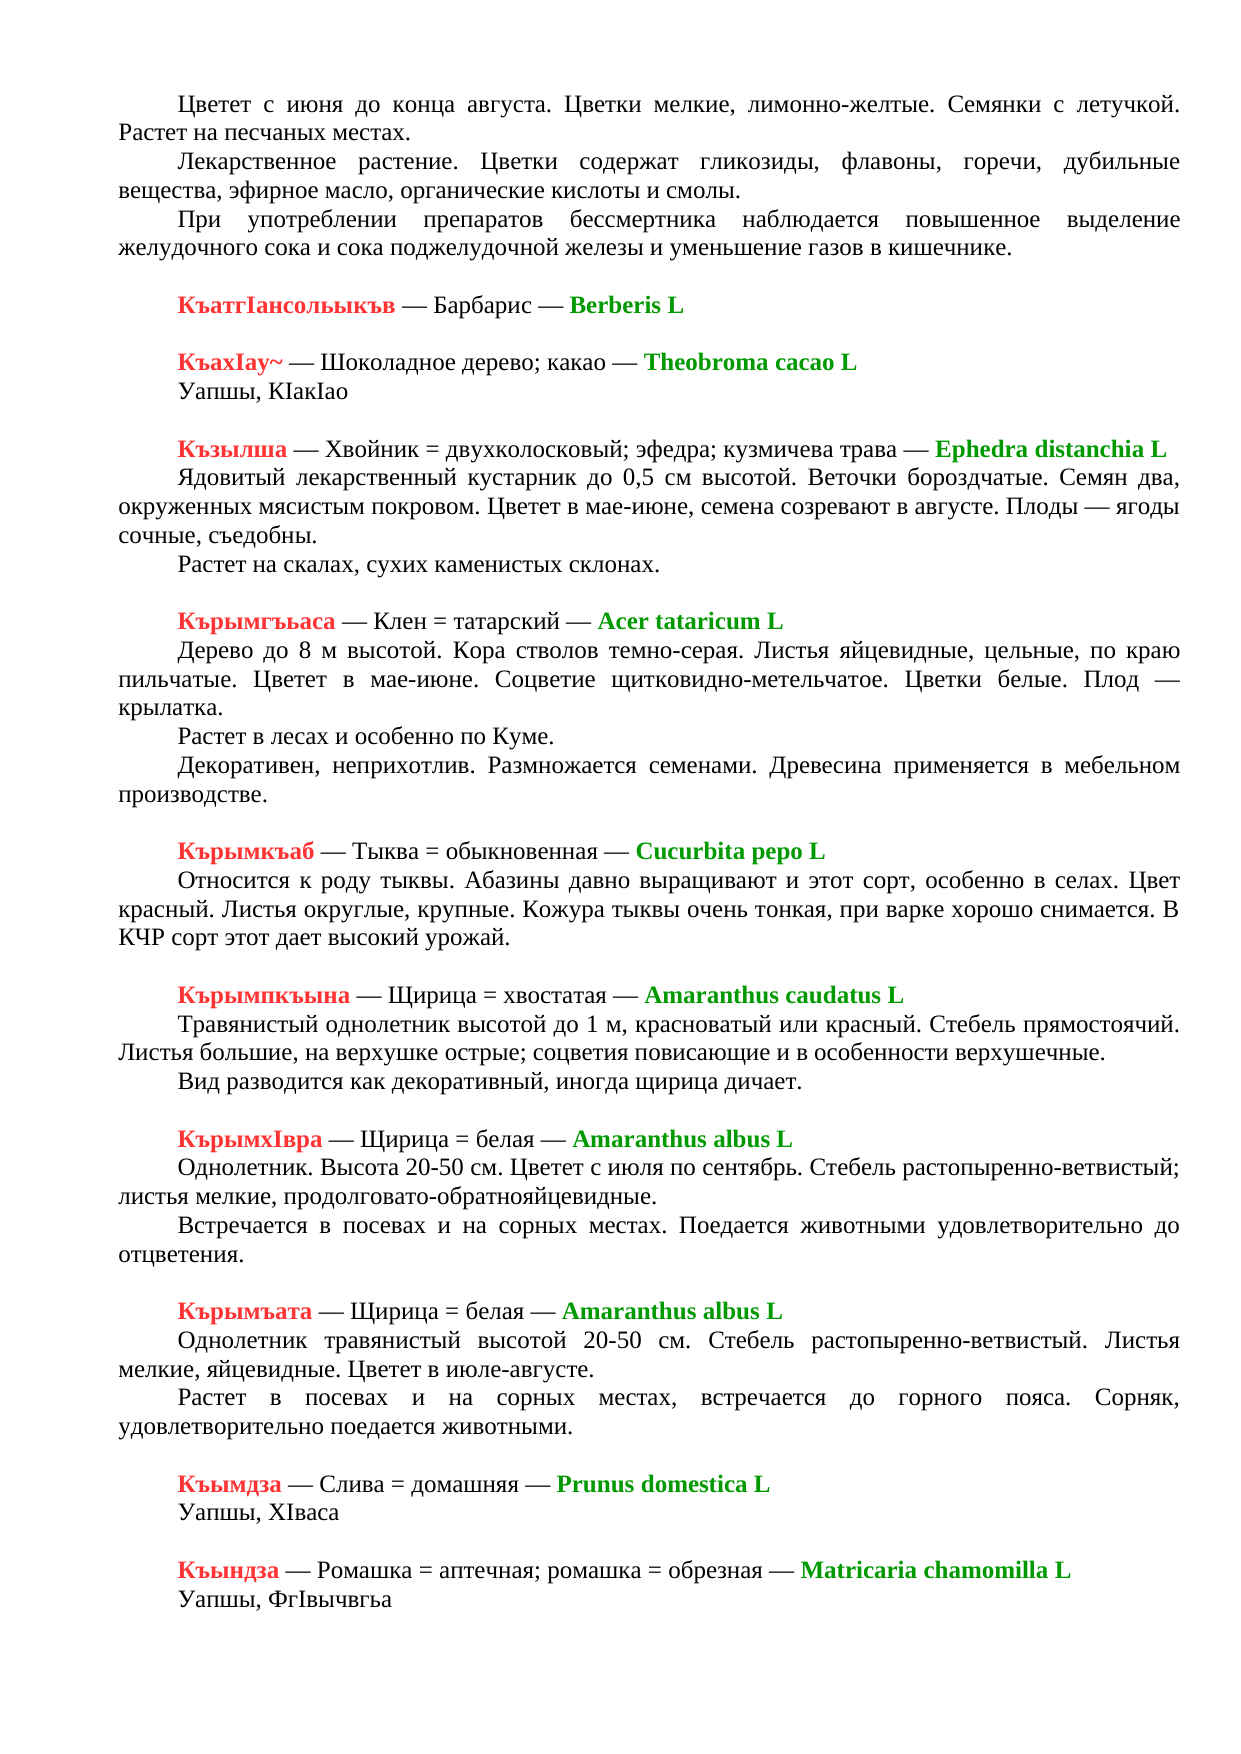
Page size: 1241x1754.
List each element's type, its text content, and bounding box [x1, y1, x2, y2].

text Уапшы, ХIваса [118, 1497, 1181, 1526]
text КърымхIвра — Щирица = белая — Amaranthus albus L [118, 1124, 1181, 1152]
text Цветет с июня до конца августа. Цветки мелкие, лимонно-желтые. Семянки с летучкой. Растет на песчаных местах. [118, 89, 1181, 146]
text КъахIау~ — Шоколадное дерево; какао — Theobroma cacao L [118, 347, 1181, 376]
text Къзылша — Хвойник = двухколосковый; эфедра; кузмичева трава — Ephedra distanchia L [118, 434, 1181, 462]
text Растет в посевах и на сорных местах, встречается до горного пояса. Сорняк, удовлетворительно поедается животными. [118, 1382, 1181, 1440]
text Травянистый однолетник высотой до 1 м, красноватый или красный. Стебель прямостоячий. Листья большие, на верхушке острые; соцветия повисающие и в особенности верхушечные. [118, 1009, 1181, 1066]
text Уапшы, КIакIао [118, 376, 1181, 405]
text Кърымпкъына — Щирица = хвостатая — Amaranthus caudatus L [118, 980, 1181, 1009]
text Растет на скалах, сухих каменистых склонах. [118, 549, 1181, 577]
text Уапшы, ФгIвычвгьа [118, 1584, 1181, 1612]
text Кърымкъаб — Тыква = обыкновенная — Cucurbita pepo L [118, 836, 1181, 865]
text Къындза — Ромашка = аптечная; ромашка = обрезная — Matricaria chamomilla L [118, 1555, 1181, 1584]
text Однолетник. Высота 20-50 см. Цветет с июля по сентябрь. Стебель растопыренно-ветвистый; листья мелкие, продолговато-обратнояйцевидные. [118, 1152, 1181, 1210]
text Встречается в посевах и на сорных местах. Поедается животными удовлетворительно до отцветения. [118, 1210, 1181, 1267]
text При употреблении препаратов бессмертника наблюдается повышенное выделение желудочного сока и сока поджелудочной железы и уменьшение газов в кишечнике. [118, 204, 1181, 261]
text Ядовитый лекарственный кустарник до 0,5 см высотой. Веточки бороздчатые. Семян два, окруженных мясистым покровом. Цветет в мае-июне, семена созревают в августе. Плоды — ягоды сочные, съедобны. [118, 462, 1181, 549]
text Кърымгъьаса — Клен = татарский — Acer tataricum L [118, 606, 1181, 635]
text Къымдза — Слива = домашняя — Prunus domestica L [118, 1469, 1181, 1497]
text Относится к роду тыквы. Абазины давно выращивают и этот сорт, особенно в селах. Цвет красный. Листья округлые, крупные. Кожура тыквы очень тонкая, при варке хорошо снимается. В КЧР сорт этот дает высокий урожай. [118, 865, 1181, 951]
text Однолетник травянистый высотой 20-50 см. Стебель растопыренно-ветвистый. Листья мелкие, яйцевидные. Цветет в июле-августе. [118, 1325, 1181, 1382]
text Декоративен, неприхотлив. Размножается семенами. Древесина применяется в мебельном производстве. [118, 750, 1181, 807]
text Лекарственное растение. Цветки содержат гликозиды, флавоны, горечи, дубильные вещества, эфирное масло, органические кислоты и смолы. [118, 146, 1181, 204]
text Кърымъата — Щирица = белая — Amaranthus albus L [118, 1296, 1181, 1325]
text Дерево до 8 м высотой. Кора стволов темно-серая. Листья яйцевидные, цельные, по краю пильчатые. Цветет в мае-июне. Соцветие щитковидно-метельчатое. Цветки белые. Плод — крылатка. [118, 635, 1181, 721]
text Вид разводится как декоративный, иногда щирица дичает. [118, 1066, 1181, 1095]
text Растет в лесах и особенно по Куме. [118, 721, 1181, 750]
text КъатгIансольыкъв — Барбарис — Berberis L [118, 290, 1181, 319]
